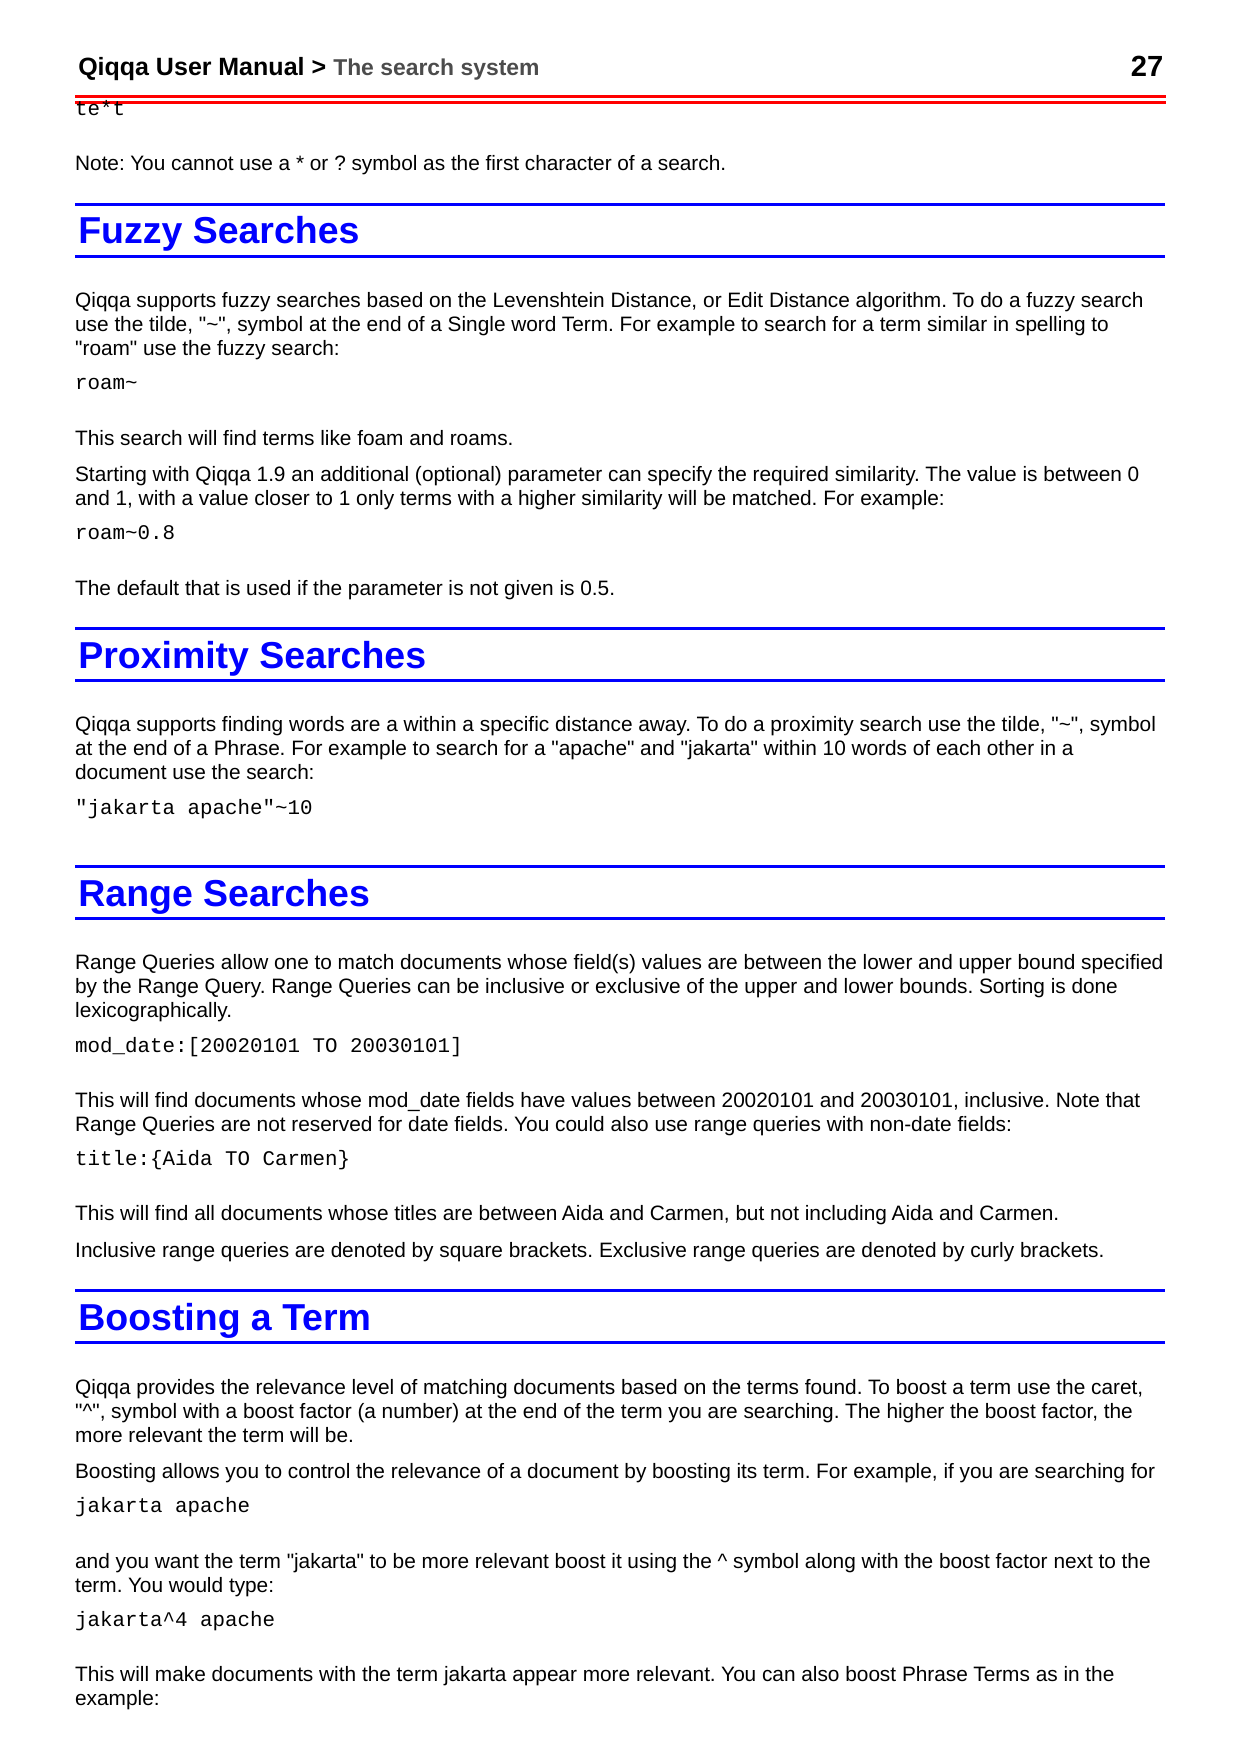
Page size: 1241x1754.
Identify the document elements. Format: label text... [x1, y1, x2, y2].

text This search will find terms like foam and roams. [75, 425, 1165, 449]
text Inclusive range queries are denoted by square brackets. Exclusive range queries are denoted by curly brackets. [75, 1238, 1165, 1262]
text roam~0.8 [75, 522, 1165, 546]
text mod_date:[20020101 TO 20030101] [75, 1034, 1165, 1058]
text "jakarta apache"~10 [75, 797, 1165, 820]
text Qiqqa provides the relevance level of matching documents based on the terms found. To boost a term use the caret, "^", symbol with a boost factor (a number) at the end of the term you are searching. The higher the boost factor, the more relevant the term will be. [75, 1374, 1165, 1446]
text roam~ [75, 372, 1165, 396]
text The default that is used if the parameter is not given is 0.5. [75, 575, 1165, 599]
text Qiqqa supports fuzzy searches based on the Levenshtein Distance, or Edit Distance algorithm. To do a fuzzy search use the tilde, "~", symbol at the end of a Single word Term. For example to search for a term similar in spelling to "roam" use the fuzzy search: [75, 288, 1165, 360]
text Boosting allows you to control the relevance of a document by boosting its term. For example, if you are searching for [75, 1459, 1165, 1483]
subtitle Boosting a Term [75, 1292, 1165, 1341]
text title:{Aida TO Carmen} [75, 1148, 1165, 1172]
text jakarta apache [75, 1495, 1165, 1519]
text Qiqqa supports finding words are a within a specific distance away. To do a proximity search use the tilde, "~", symbol at the end of a Phrase. For example to search for a "apache" and "jakarta" within 10 words of each other in a document use the search: [75, 712, 1165, 784]
text and you want the term "jakarta" to be more relevant boost it using the ^ symbol along with the boost factor next to the term. You would type: [75, 1548, 1165, 1596]
text Starting with Qiqqa 1.9 an additional (optional) parameter can specify the required similarity. The value is between 0 and 1, with a value closer to 1 only terms with a higher similarity will be matched. For example: [75, 462, 1165, 510]
text This will find documents whose mod_date fields have values between 20020101 and 20030101, inclusive. Note that Range Queries are not reserved for date fields. You could also use range queries with non-date fields: [75, 1088, 1165, 1136]
text jakarta^4 apache [75, 1609, 1165, 1633]
subtitle Proximity Searches [75, 630, 1165, 679]
text This will find all documents whose titles are between Aida and Carmen, but not including Aida and Carmen. [75, 1201, 1165, 1225]
text Note: You cannot use a * or ? symbol as the first character of a search. [75, 151, 1165, 175]
text This will make documents with the term jakarta appear more relevant. You can also boost Phrase Terms as in the example: [75, 1662, 1165, 1710]
subtitle Range Searches [75, 868, 1165, 917]
subtitle Fuzzy Searches [75, 206, 1165, 255]
text te*t [75, 104, 1165, 122]
text Range Queries allow one to match documents whose field(s) values are between the lower and upper bound specified by the Range Query. Range Queries can be inclusive or exclusive of the upper and lower bounds. Sorting is done lexicographically. [75, 950, 1165, 1022]
